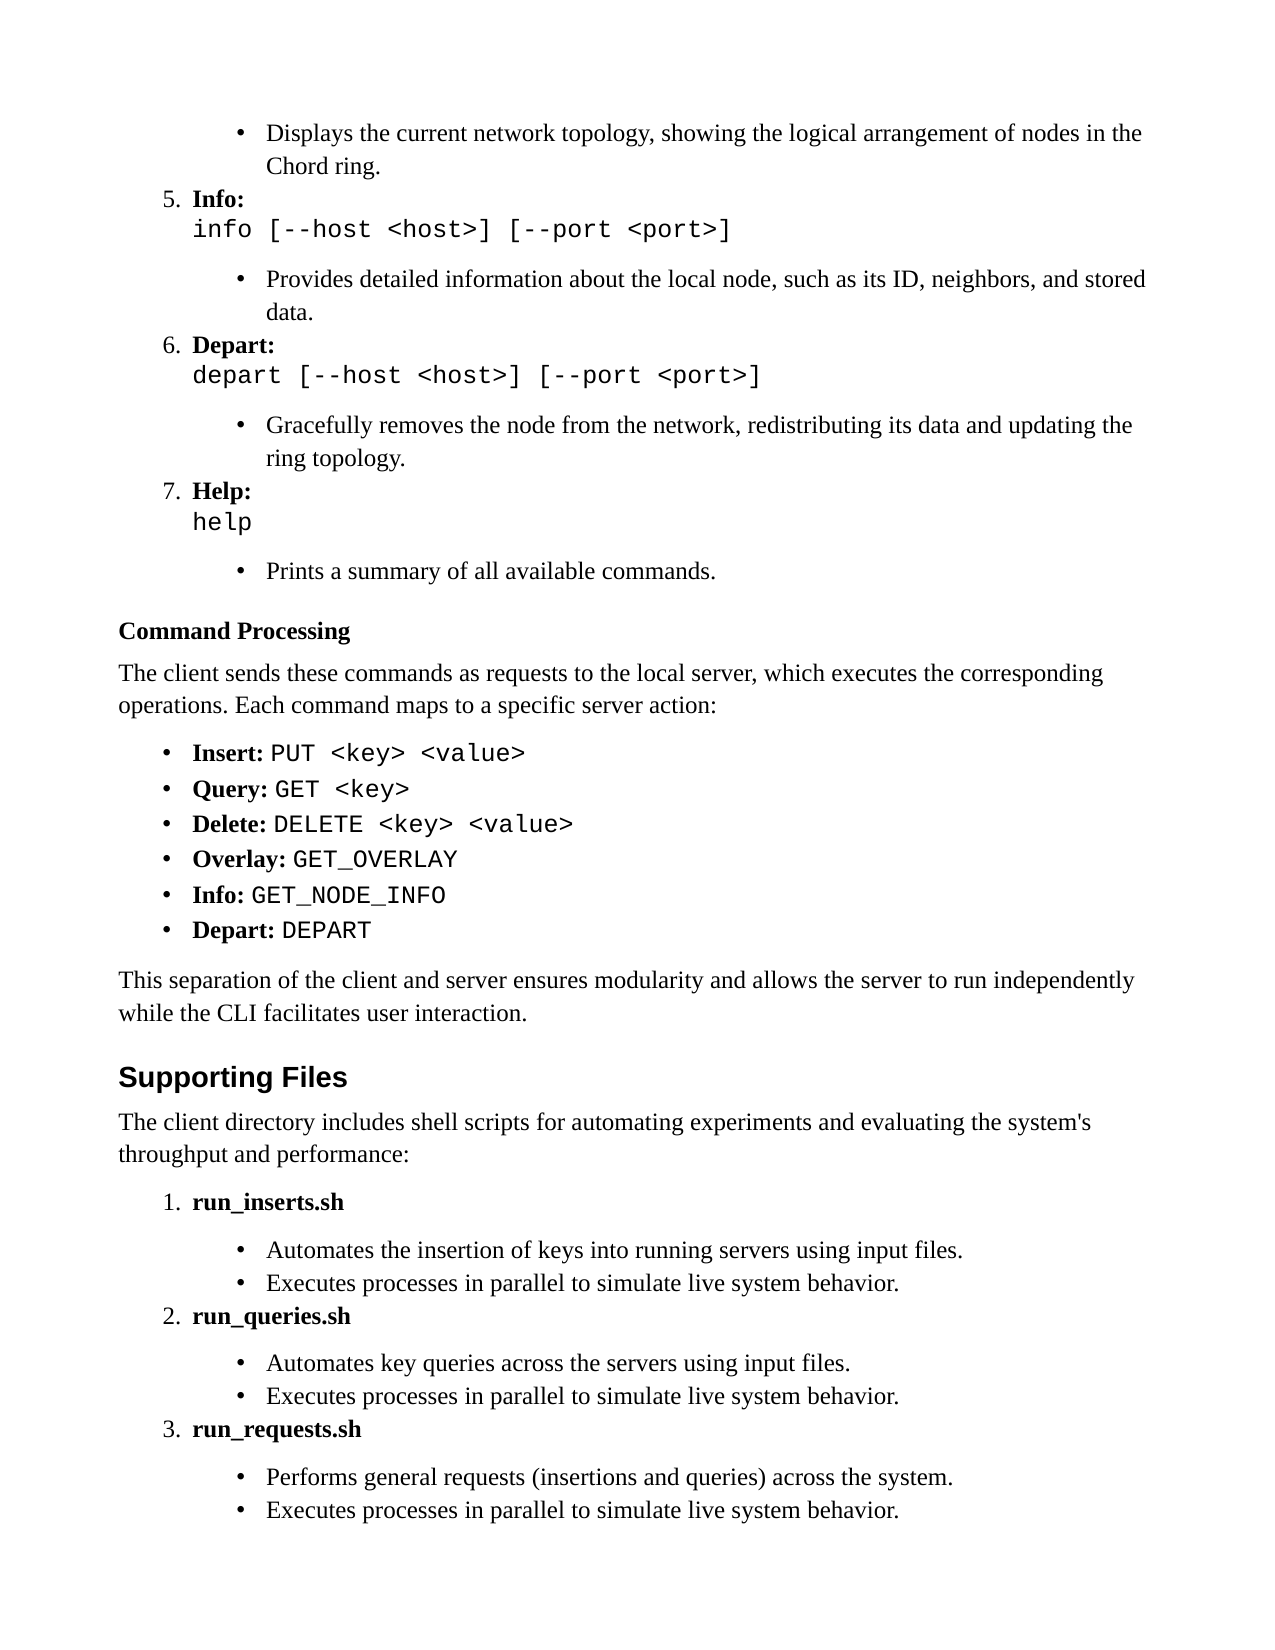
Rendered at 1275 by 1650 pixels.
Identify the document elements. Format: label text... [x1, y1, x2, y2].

list Info: info [--host <host>] [--port <port>] [162, 184, 1157, 245]
list Performs general requests (insertions and queries) across the system. [236, 1462, 1157, 1491]
list Insert: PUT <key> <value> [162, 738, 1157, 769]
subtitle Command Processing [118, 616, 1157, 645]
list run_inserts.sh [162, 1187, 1157, 1216]
list Prints a summary of all available commands. [236, 556, 1157, 585]
list Provides detailed information about the local node, such as its ID, neighbors, and stored data. [236, 264, 1157, 326]
subtitle Supporting Files [118, 1061, 1157, 1094]
list Info: GET_NODE_INFO [162, 880, 1157, 911]
list Executes processes in parallel to simulate live system behavior. [236, 1495, 1157, 1524]
list Help: help [162, 476, 1157, 537]
list Depart: DEPART [162, 915, 1157, 946]
list Delete: DELETE <key> <value> [162, 809, 1157, 840]
list Query: GET <key> [162, 774, 1157, 804]
list Executes processes in parallel to simulate live system behavior. [236, 1268, 1157, 1297]
list Overlay: GET_OVERLAY [162, 844, 1157, 875]
list Depart: depart [--host <host>] [--port <port>] [162, 330, 1157, 391]
text The client directory includes shell scripts for automating experiments and evaluating the system's throughput and performance: [118, 1107, 1157, 1168]
list Gracefully removes the node from the network, redistributing its data and updating the ring topology. [236, 410, 1157, 472]
list Automates key queries across the servers using input files. [236, 1348, 1157, 1377]
list run_requests.sh [162, 1414, 1157, 1443]
text This separation of the client and server ensures modularity and allows the server to run independently while the CLI facilitates user interaction. [118, 965, 1157, 1027]
text The client sends these commands as requests to the local server, which executes the corresponding operations. Each command maps to a specific server action: [118, 658, 1157, 719]
list run_queries.sh [162, 1301, 1157, 1329]
list Executes processes in parallel to simulate live system behavior. [236, 1381, 1157, 1410]
list Displays the current network topology, showing the logical arrangement of nodes in the Chord ring. [236, 118, 1157, 180]
list Automates the insertion of keys into running servers using input files. [236, 1235, 1157, 1263]
